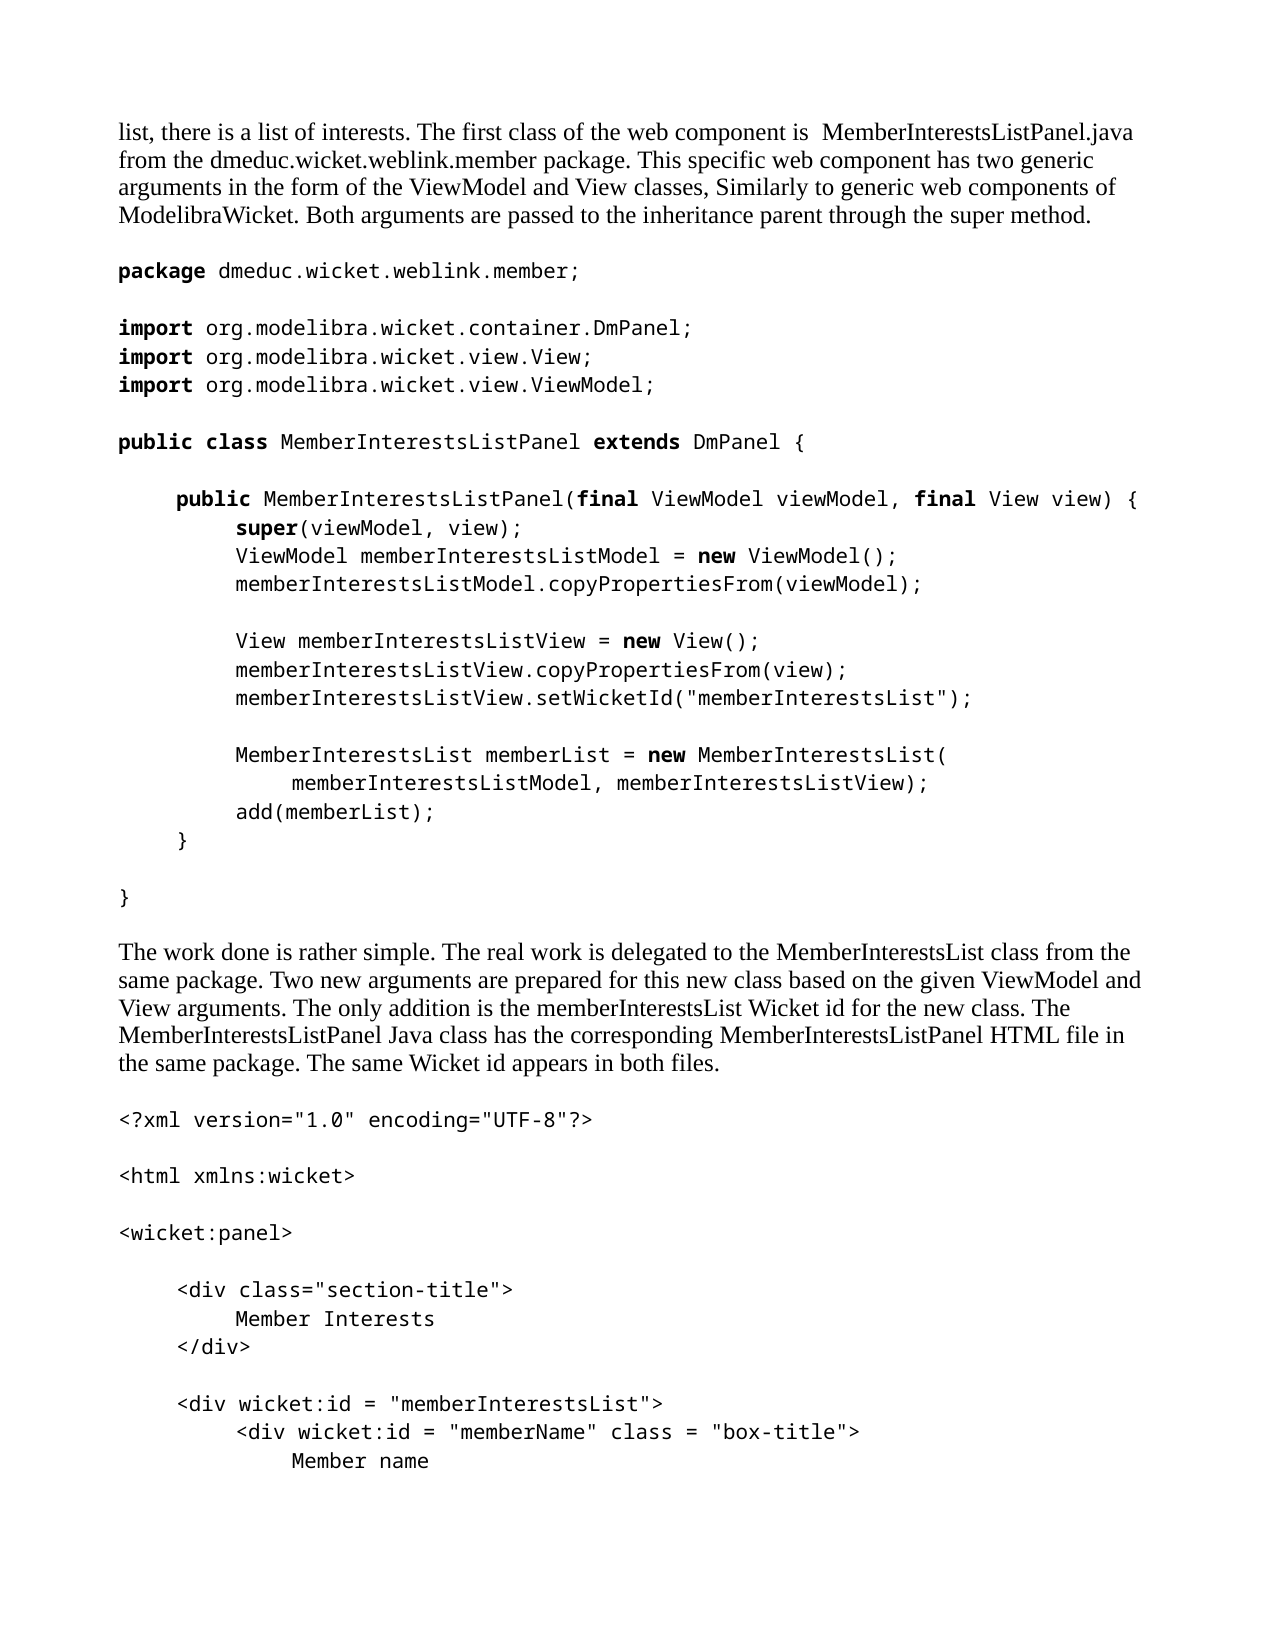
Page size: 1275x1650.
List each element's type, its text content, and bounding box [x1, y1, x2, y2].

text memberInterestsListModel.copyPropertiesFrom(viewModel); [118, 569, 1157, 598]
text </div> [118, 1332, 1157, 1361]
text public MemberInterestsListPanel(final ViewModel viewModel, final View view) { [118, 484, 1157, 513]
text list, there is a list of interests. The first class of the web component is MemberInterestsListPanel.java from the dmeduc.wicket.weblink.member package. This specific web component has two generic arguments in the form of the ViewModel and View classes, Similarly to generic web components of ModelibraWicket. Both arguments are passed to the inheritance parent through the super method. [118, 118, 1157, 229]
text MemberInterestsList memberList = new MemberInterestsList( [118, 740, 1157, 768]
text import org.modelibra.wicket.view.View; [118, 342, 1157, 370]
text <?xml version="1.0" encoding="UTF-8"?> [118, 1105, 1157, 1133]
text import org.modelibra.wicket.container.DmPanel; [118, 313, 1157, 342]
text <div wicket:id = "memberInterestsList"> [118, 1389, 1157, 1417]
text View memberInterestsListView = new View(); [118, 626, 1157, 655]
text } [118, 825, 1157, 854]
text The work done is rather simple. The real work is delegated to the MemberInterestsList class from the same package. Two new arguments are prepared for this new class based on the given ViewModel and View arguments. The only addition is the memberInterestsList Wicket id for the new class. The MemberInterestsListPanel Java class has the corresponding MemberInterestsListPanel HTML file in the same package. The same Wicket id appears in both files. [118, 938, 1157, 1077]
text add(memberList); [118, 797, 1157, 825]
text super(viewModel, view); [118, 513, 1157, 541]
text <html xmlns:wicket> [118, 1162, 1157, 1190]
text Member name [118, 1446, 1157, 1474]
text package dmeduc.wicket.weblink.member; [118, 257, 1157, 285]
text memberInterestsListView.setWicketId("memberInterestsList"); [118, 683, 1157, 712]
text Member Interests [118, 1304, 1157, 1332]
text public class MemberInterestsListPanel extends DmPanel { [118, 427, 1157, 456]
text <div wicket:id = "memberName" class = "box-title"> [118, 1417, 1157, 1446]
text <div class="section-title"> [118, 1275, 1157, 1304]
text ViewModel memberInterestsListModel = new ViewModel(); [118, 541, 1157, 569]
text import org.modelibra.wicket.view.ViewModel; [118, 370, 1157, 399]
text memberInterestsListModel, memberInterestsListView); [118, 768, 1157, 797]
text } [118, 882, 1157, 911]
text <wicket:panel> [118, 1218, 1157, 1247]
text memberInterestsListView.copyPropertiesFrom(view); [118, 655, 1157, 683]
